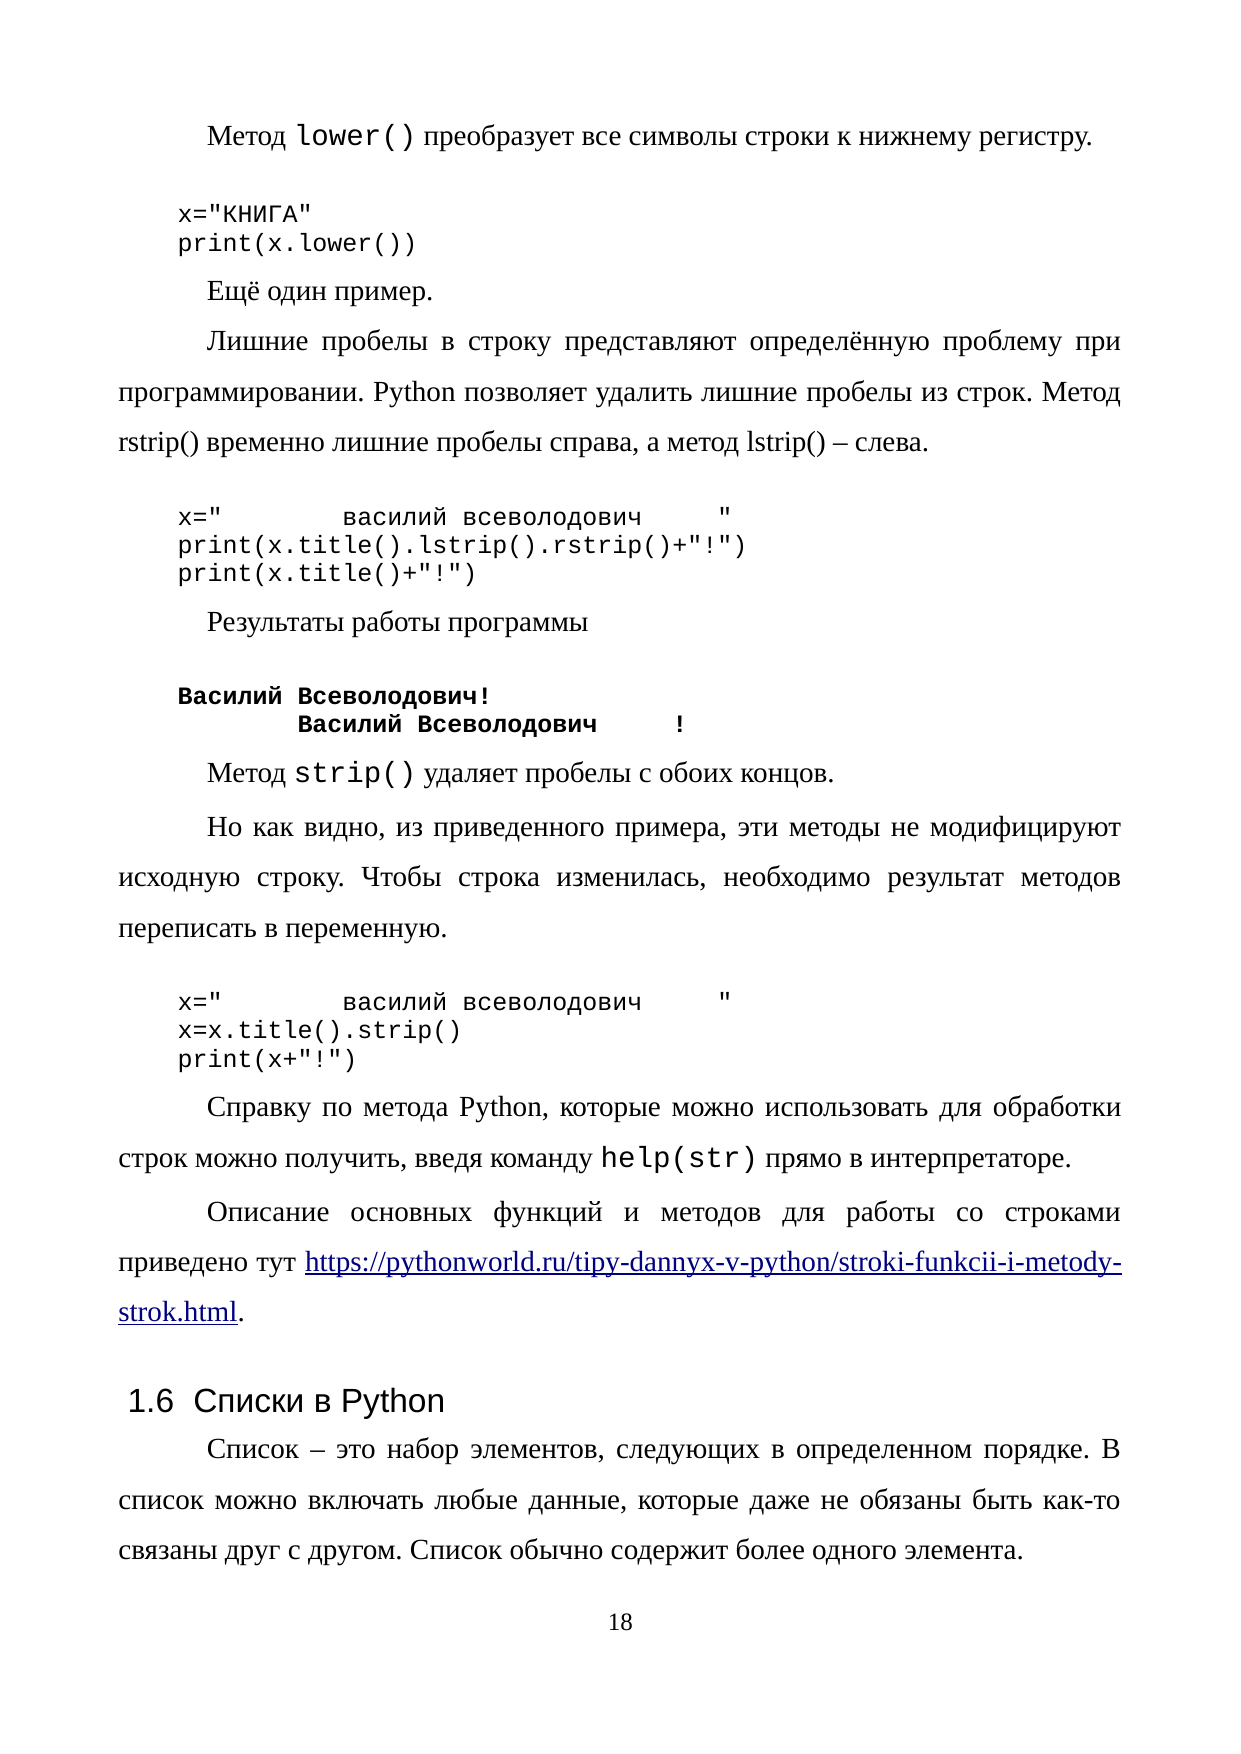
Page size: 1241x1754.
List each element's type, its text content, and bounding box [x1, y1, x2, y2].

text Результаты работы программы [118, 604, 1122, 637]
text Василий Всеволодович! [177, 684, 1122, 712]
subtitle Списки в Python [118, 1381, 1122, 1419]
text Метод lower() преобразует все символы строки к нижнему регистру. [118, 118, 1122, 154]
text x=" василий всеволодович " [177, 504, 1122, 532]
text Василий Всеволодович ! [177, 712, 1122, 740]
text Ещё один пример. [118, 273, 1122, 307]
text x=" василий всеволодович " [177, 990, 1122, 1018]
text Справку по метода Python, которые можно использовать для обработки строк можно получить, введя команду help(str) прямо в интерпретаторе. [118, 1089, 1122, 1176]
text x=x.title().strip() [177, 1018, 1122, 1046]
text print(x+"!") [177, 1046, 1122, 1075]
text print(x.title()+"!") [177, 561, 1122, 589]
text Описание основных функций и методов для работы со строками приведено тут https://pythonworld.ru/tipy-dannyx-v-python/stroki-funkcii-i-metody-strok.html. [118, 1194, 1122, 1328]
text Список – это набор элементов, следующих в определенном порядке. В список можно включать любые данные, которые даже не обязаны быть как-то связаны друг с другом. Список обычно содержит более одного элемента. [118, 1432, 1122, 1566]
text Метод strip() удаляет пробелы с обоих концов. [118, 755, 1122, 791]
text print(x.lower()) [177, 230, 1122, 258]
text print(x.title().lstrip().rstrip()+"!") [177, 532, 1122, 561]
text Но как видно, из приведенного примера, эти методы не модифицируют исходную строку. Чтобы строка изменилась, необходимо результат методов переписать в переменную. [118, 809, 1122, 943]
text x="КНИГА" [177, 202, 1122, 230]
text Лишние пробелы в строку представляют определённую проблему при программировании. Python позволяет удалить лишние пробелы из строк. Метод rstrip() временно лишние пробелы справа, а метод lstrip() – слева. [118, 323, 1122, 458]
